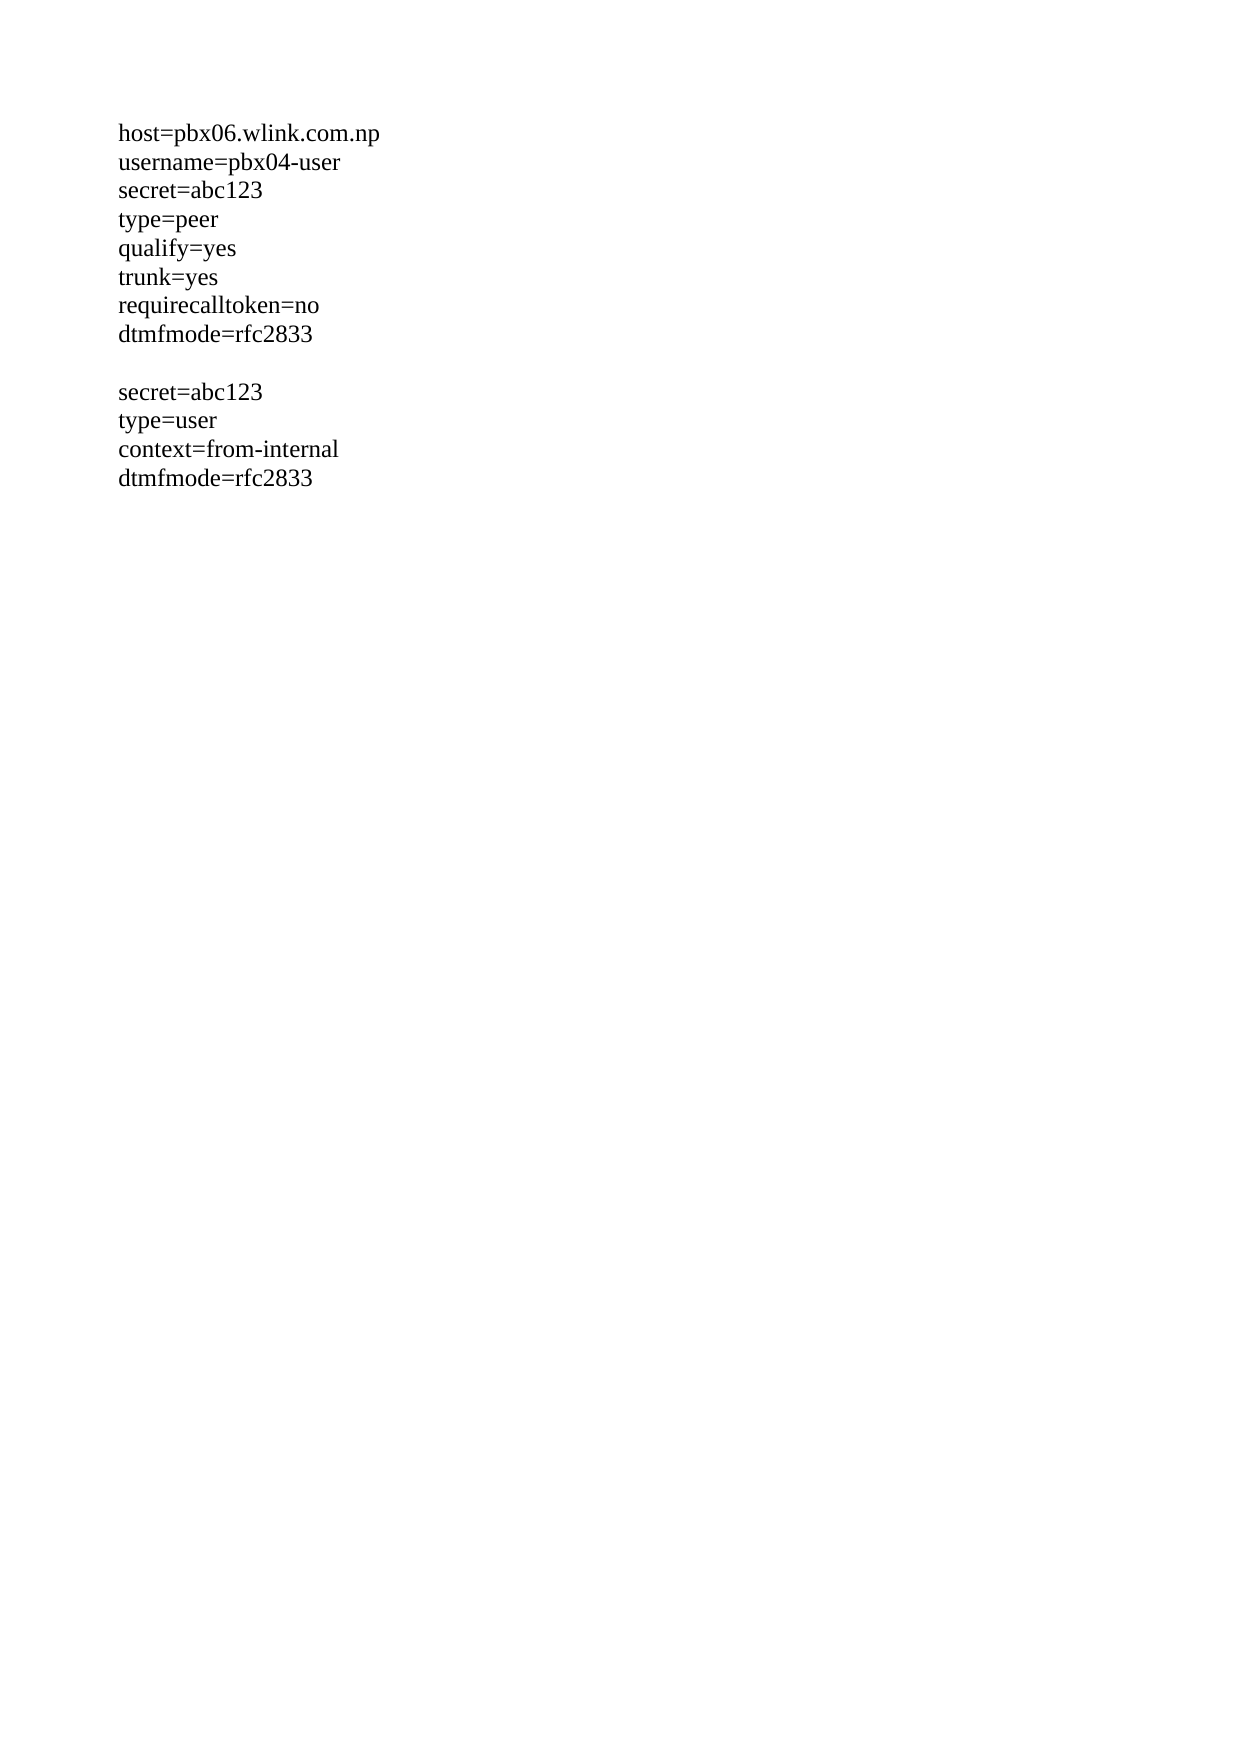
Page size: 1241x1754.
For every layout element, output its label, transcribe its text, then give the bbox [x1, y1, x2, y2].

text username=pbx04-user [118, 147, 1122, 176]
text type=peer [118, 204, 1122, 233]
text trunk=yes [118, 262, 1122, 291]
text dtmfmode=rfc2833 [118, 319, 1122, 348]
text secret=abc123 [118, 377, 1122, 406]
text dtmfmode=rfc2833 [118, 463, 1122, 492]
text secret=abc123 [118, 176, 1122, 204]
text context=from-internal [118, 434, 1122, 463]
text host=pbx06.wlink.com.np [118, 118, 1122, 147]
text type=user [118, 406, 1122, 434]
text qualify=yes [118, 233, 1122, 262]
text requirecalltoken=no [118, 291, 1122, 319]
